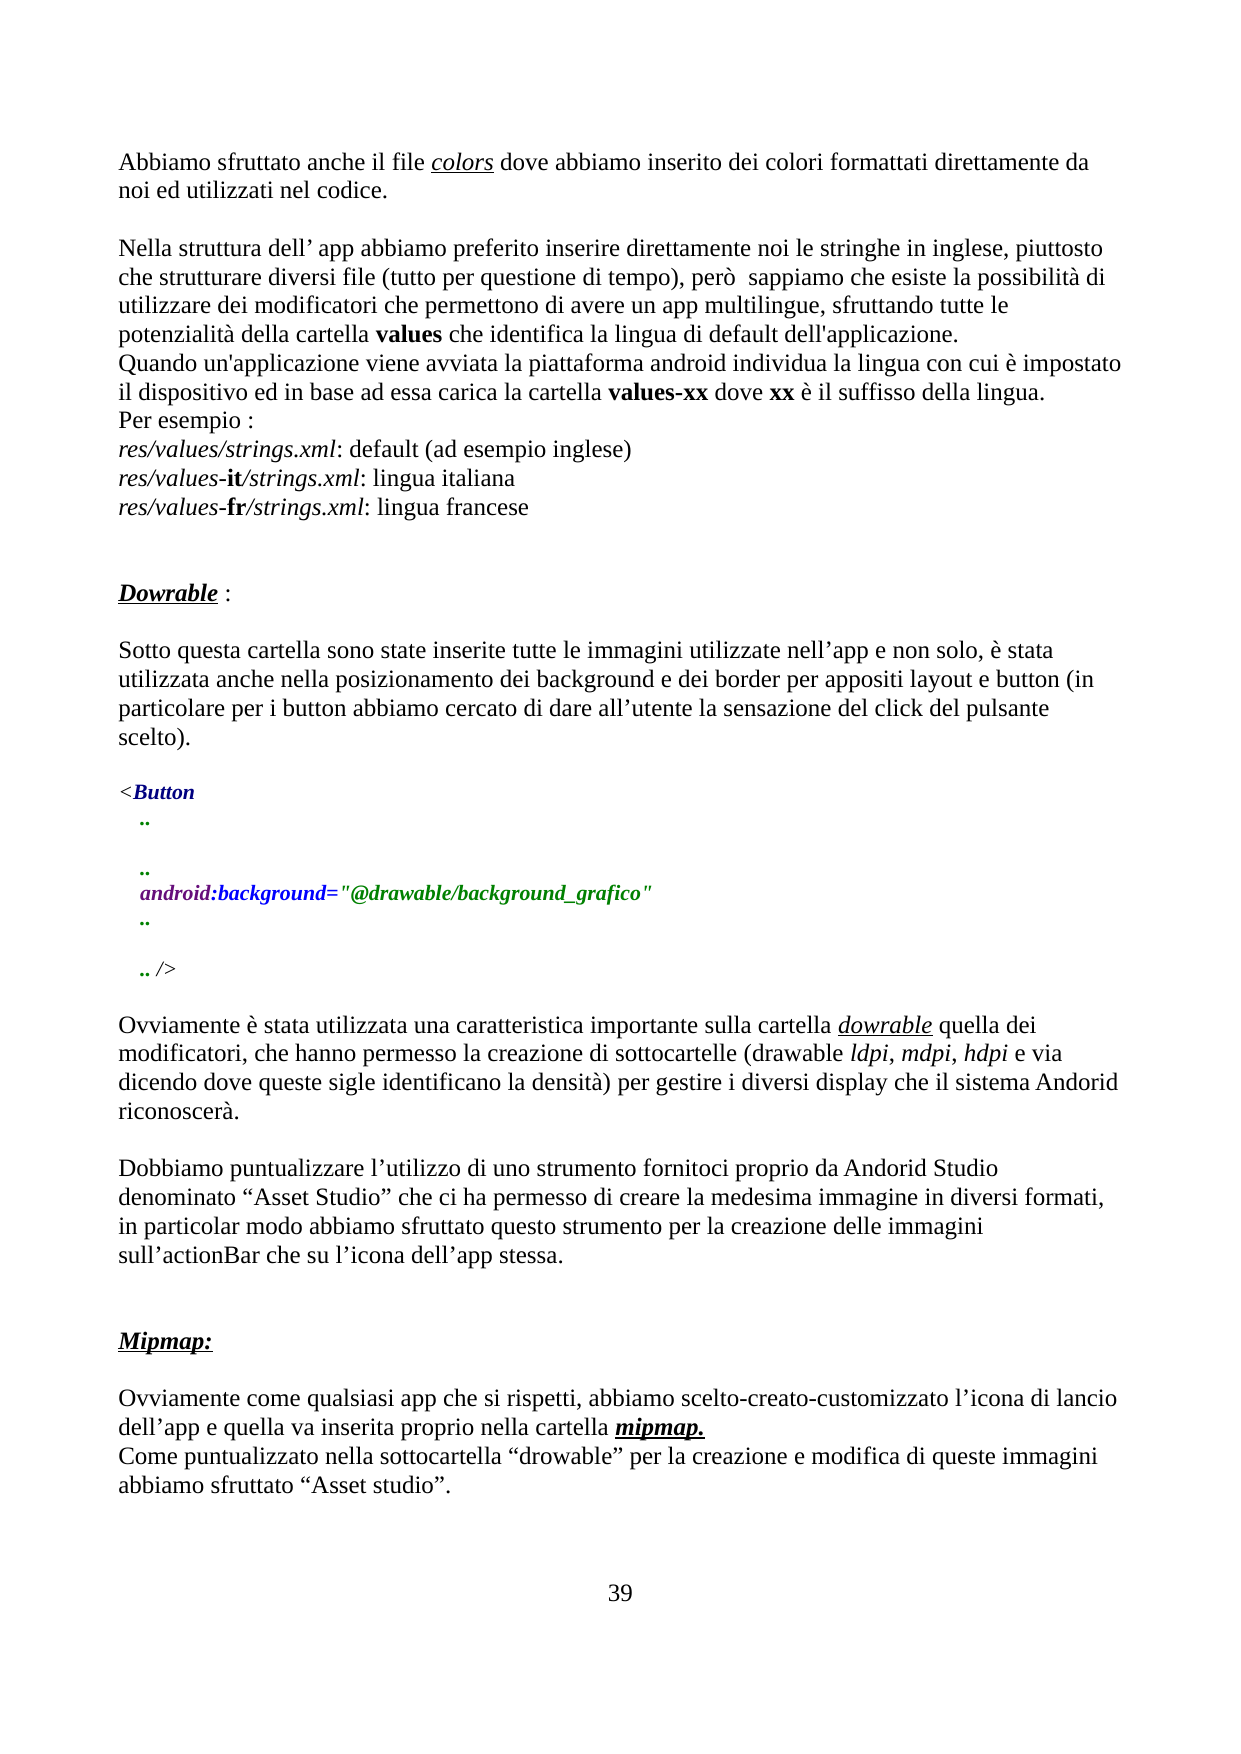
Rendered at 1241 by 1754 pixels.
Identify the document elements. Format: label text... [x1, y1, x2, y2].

text Dowrable : [118, 578, 1122, 607]
text Ovviamente come qualsiasi app che si rispetti, abbiamo scelto-creato-customizzato l’icona di lancio dell’app e quella va inserita proprio nella cartella mipmap. [118, 1383, 1122, 1441]
text Per esempio : [118, 406, 1122, 434]
text Nella struttura dell’ app abbiamo preferito inserire direttamente noi le stringhe in inglese, piuttosto che strutturare diversi file (tutto per questione di tempo), però sappiamo che esiste la possibilità di utilizzare dei modificatori che permettono di avere un app multilingue, sfruttando tutte le potenzialità della cartella values che identifica la lingua di default dell'applicazione. [118, 233, 1122, 348]
text Ovviamente è stata utilizzata una caratteristica importante sulla cartella dowrable quella dei modificatori, che hanno permesso la creazione di sottocartelle (drawable ldpi, mdpi, hdpi e via dicendo dove queste sigle identificano la densità) per gestire i diversi display che il sistema Andorid riconoscerà. [118, 1010, 1122, 1125]
text Come puntualizzato nella sottocartella “drowable” per la creazione e modifica di queste immagini abbiamo sfruttato “Asset studio”. [118, 1441, 1122, 1498]
text Dobbiamo puntualizzare l’utilizzo di uno strumento fornitoci proprio da Andorid Studio denominato “Asset Studio” che ci ha permesso di creare la medesima immagine in diversi formati, in particolar modo abbiamo sfruttato questo strumento per la creazione delle immagini sull’actionBar che su l’icona dell’app stessa. [118, 1153, 1122, 1268]
text .. android:background="@drawable/background_grafico" .. [118, 855, 1122, 931]
text Quando un'applicazione viene avviata la piattaforma android individua la lingua con cui è impostato il dispositivo ed in base ad essa carica la cartella values-xx dove xx è il suffisso della lingua. [118, 348, 1122, 406]
text res/values-it/strings.xml: lingua italiana [118, 463, 1122, 492]
text res/values-fr/strings.xml: lingua francese [118, 492, 1122, 521]
text Abbiamo sfruttato anche il file colors dove abbiamo inserito dei colori formattati direttamente da noi ed utilizzati nel codice. [118, 147, 1122, 204]
text Mipmap: [118, 1326, 1122, 1355]
text res/values/strings.xml: default (ad esempio inglese) [118, 434, 1122, 463]
text <Button .. [118, 779, 1122, 830]
text Sotto questa cartella sono state inserite tutte le immagini utilizzate nell’app e non solo, è stata utilizzata anche nella posizionamento dei background e dei border per appositi layout e button (in particolare per i button abbiamo cercato di dare all’utente la sensazione del click del pulsante scelto). [118, 636, 1122, 751]
text .. /> [118, 956, 1122, 981]
